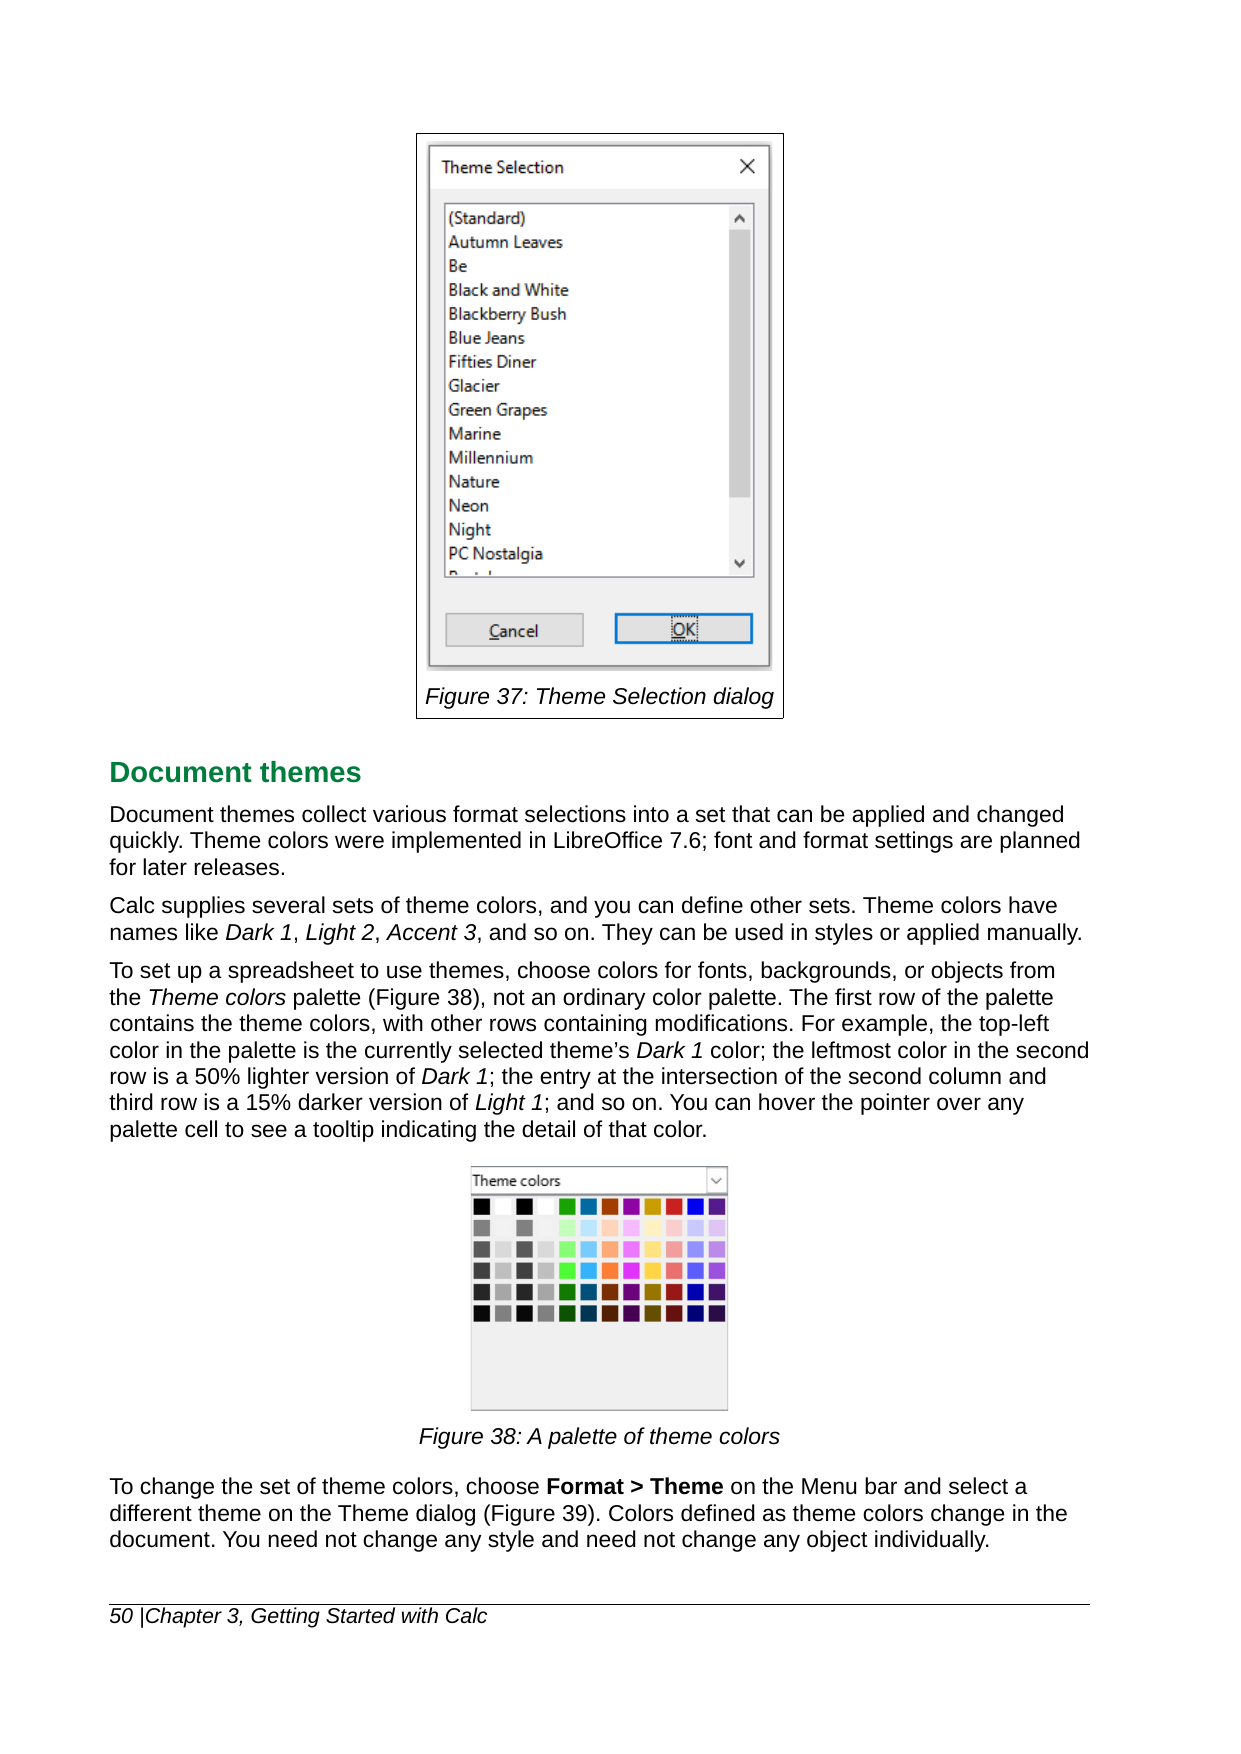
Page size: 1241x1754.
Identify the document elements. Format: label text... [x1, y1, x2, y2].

text Calc supplies several sets of theme colors, and you can define other sets. Theme colors have names like Dark 1, Light 2, Accent 3, and so on. They can be used in styles or applied manually. [109, 892, 1090, 945]
picture [470, 1166, 729, 1411]
picture [426, 141, 773, 671]
subtitle Document themes [109, 755, 1090, 788]
text Document themes collect various format selections into a set that can be applied and changed quickly. Theme colors were implemented in LibreOffice 7.6; font and format settings are planned for later releases. [109, 801, 1090, 880]
text To change the set of theme colors, choose Format > Theme on the Menu bar and select a different theme on the Theme dialog (Figure 39). Colors defined as theme colors change in the document. You need not change any style and need not change any object individually. [109, 1473, 1090, 1552]
text Figure 38: A palette of theme colors [419, 1423, 780, 1449]
text Figure 37: Theme Selection dialog [425, 683, 774, 709]
text To set up a spreadsheet to use themes, choose colors for fonts, backgrounds, or objects from the Theme colors palette (Figure 38), not an ordinary color palette. The first row of the palette contains the theme colors, with other rows containing modifications. For example, the top-left color in the palette is the currently selected theme’s Dark 1 color; the leftmost color in the second row is a 50% lighter version of Dark 1; the entry at the intersection of the second column and third row is a 15% darker version of Light 1; and so on. You can hover the pointer over any palette cell to see a tooltip indicating the detail of that color. [109, 957, 1090, 1142]
